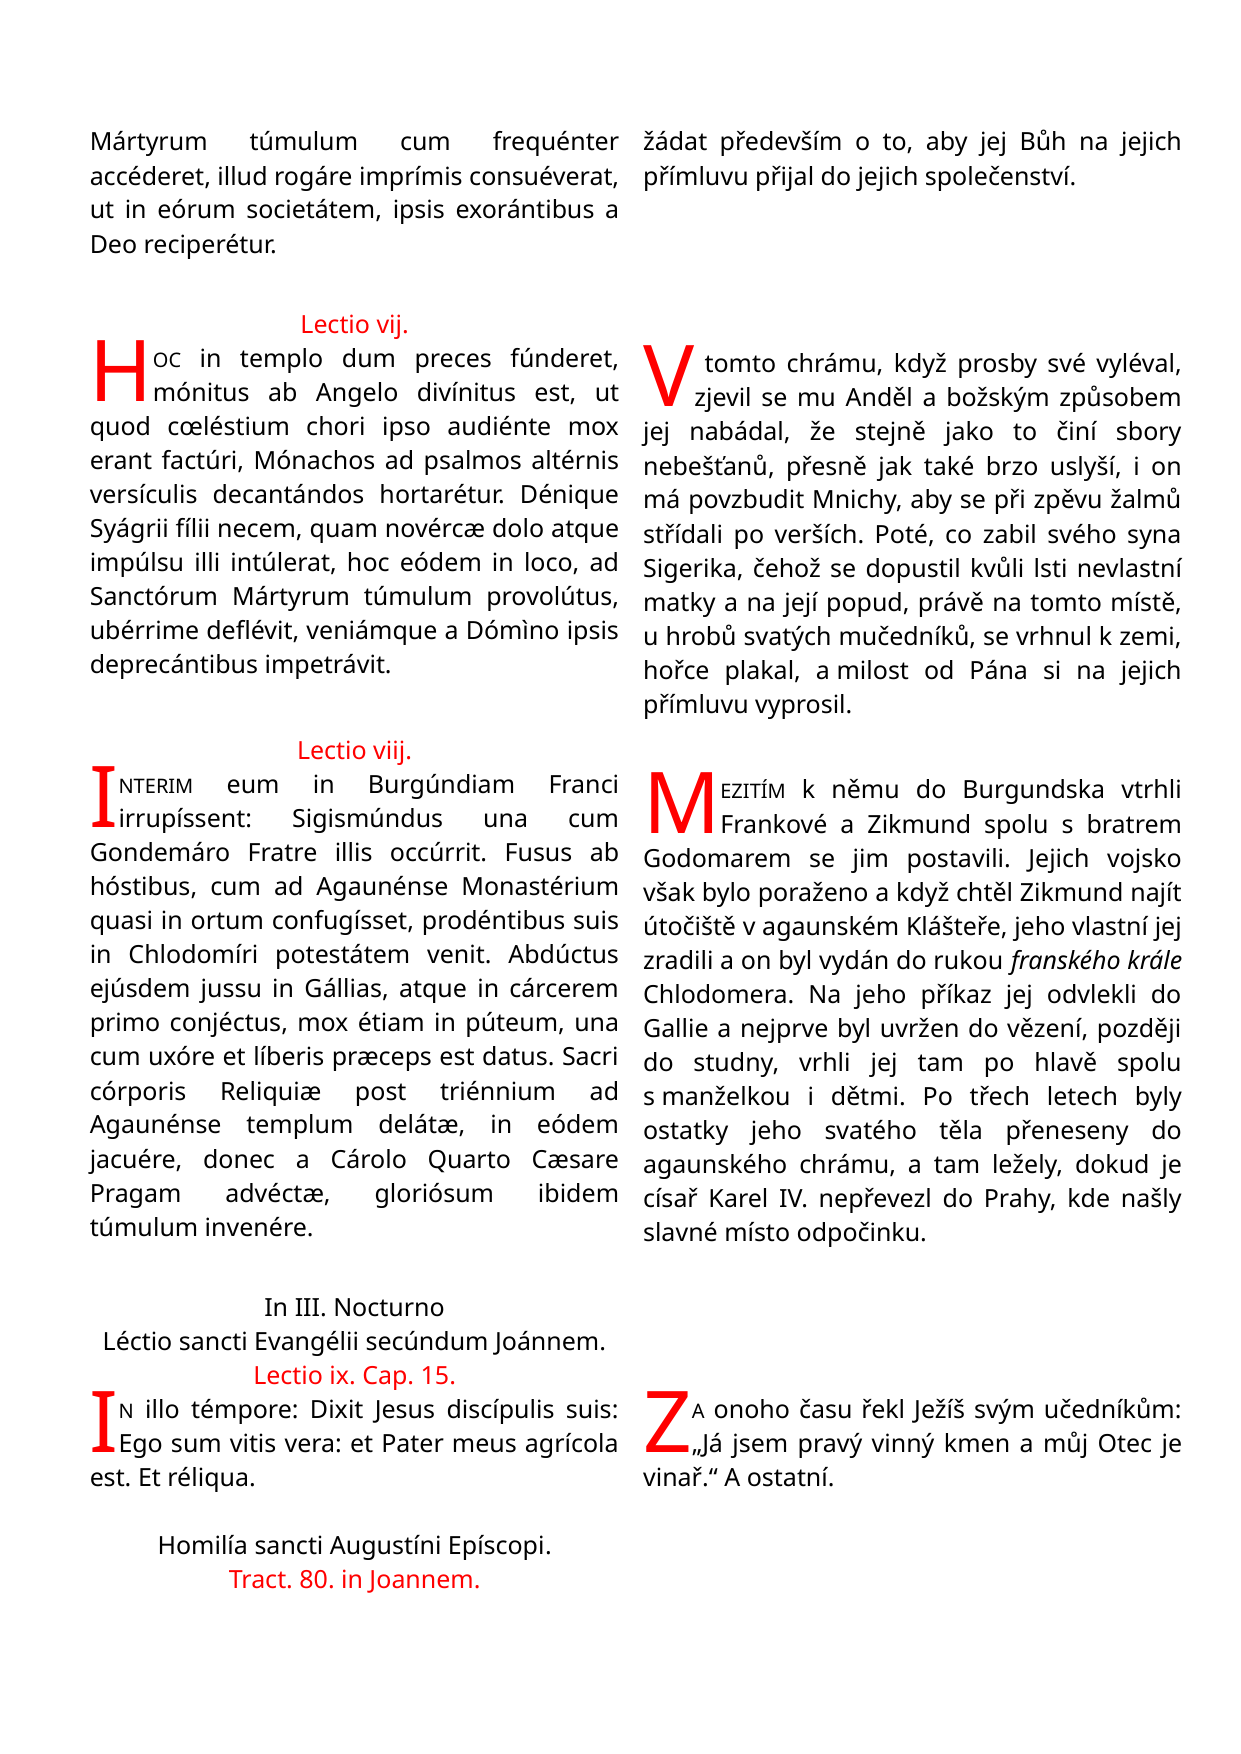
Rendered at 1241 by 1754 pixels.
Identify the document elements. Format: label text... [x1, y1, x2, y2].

table_cell Mártyrum túmulum cum frequénter accéderet, illud rogáre imprímis consuéverat, ut in eórum societátem, ipsis exorántibus a Deo reciperétur. [78, 118, 631, 300]
table_cell In III. Nocturno Léctio sancti Evangélii secúndum Joánnem. Lectio ix. Cap. 15. In illo témpore: Dixit Jesus discípulis suis: Ego sum vitis vera: et Pater meus agrícola est. Et réliqua. Homilía sancti Augustíni Epíscopi. Tract. 80. in Joannem. Iste locus Evangélicus, fratres, ubi se dicit Dóminus vitem, et discipulos suos pálmites, secúndum hoc dicit, quod est caput Ecclésiæ, nosque membra ejus, mediátor Dei et hóminum homo Christus Jesus. Uníus quippe natúræ sunt vitis et pálmites. Propter quod cum esset Deus, cujus natúræ non sumus, factus est homo, ut in illo esset vitis humána natúra, cujus et nos hómines pálmites esse possémus. [78, 1284, 631, 1602]
table_cell Lectio viij. Interim eum in Burgúndiam Franci irrupíssent: Sigismúndus una cum Gondemáro Fratre illis occúrrit. Fusus ab hóstibus, cum ad Agaunénse Monastérium quasi in ortum confugísset, prodéntibus suis in Chlodomíri potestátem venit. Abdúctus ejúsdem jussu in Gállias, atque in cárcerem primo conjéctus, mox étiam in púteum, una cum uxóre et líberis præceps est datus. Sacri córporis Reliquiæ post triénnium ad Agaunénse templum delátæ, in eódem jacuére, donec a Cárolo Quarto Cæsare Pragam advéctæ, gloriósum ibidem túmulum invenére. [78, 727, 631, 1283]
table_cell Lectio vij. Hoc in templo dum preces fúnderet, mónitus ab Angelo divínitus est, ut quod cœléstium chori ipso audiénte mox erant factúri, Mónachos ad psalmos altérnis versículis decantándos hortarétur. Dénique Syágrii fílii necem, quam novércæ dolo atque impúlsu illi intúlerat, hoc eódem in loco, ad Sanctórum Mártyrum túmulum provolútus, ubérrime deflévit, veniámque a Dómìno ipsis deprecántibus impetrávit. [78, 300, 631, 727]
table_cell Za onoho času řekl Ježíš svým učedníkům: „Já jsem pravý vinný kmen a můj Otec je vinař.“ A ostatní. Bratři, toto místo v Evangeliu, na němž se Pán nazývá vinným kmenem a své učedníky ratolestmi, zní takto proto, že Ježíš Kristus, prostředník Boží a člověk všech lidí, je hlavou Církve, my jsme pak jeho údy. Vinný kmen i ratolesti jsou totiž stejné podstaty. Proto tedy, když on byl Bohem a my této podstaty nejsme, stal se člověkem, aby se v něm lidská přirozenost stala vinným kmenem, jehož my se pak můžeme stát ratolestmi. [631, 1284, 1194, 1602]
table_cell V tomto chrámu, když prosby své vyléval, zjevil se mu Anděl a božským způsobem jej nabádal, že stejně jako to činí sbory nebešťanů, přesně jak také brzo uslyší, i on má povzbudit Mnichy, aby se při zpěvu žalmů střídali po verších. Poté, co zabil svého syna Sigerika, čehož se dopustil kvůli lsti nevlastní matky a na její popud, právě na tomto místě, u hrobů svatých mučedníků, se vrhnul k zemi, hořce plakal, a milost od Pána si na jejich přímluvu vyprosil. [631, 300, 1194, 727]
table_cell žádat především o to, aby jej Bůh na jejich přímluvu přijal do jejich společenství. [631, 118, 1194, 300]
table_cell Mezitím k němu do Burgundska vtrhli Frankové a Zikmund spolu s bratrem Godomarem se jim postavili. Jejich vojsko však bylo poraženo a když chtěl Zikmund najít útočiště v agaunském Klášteře, jeho vlastní jej zradili a on byl vydán do rukou franského krále Chlodomera. Na jeho příkaz jej odvlekli do Gallie a nejprve byl uvržen do vězení, později do studny, vrhli jej tam po hlavě spolu s manželkou i dětmi. Po třech letech byly ostatky jeho svatého těla přeneseny do agaunského chrámu, a tam ležely, dokud je císař Karel IV. nepřevezl do Prahy, kde našly slavné místo odpočinku. [631, 727, 1194, 1283]
